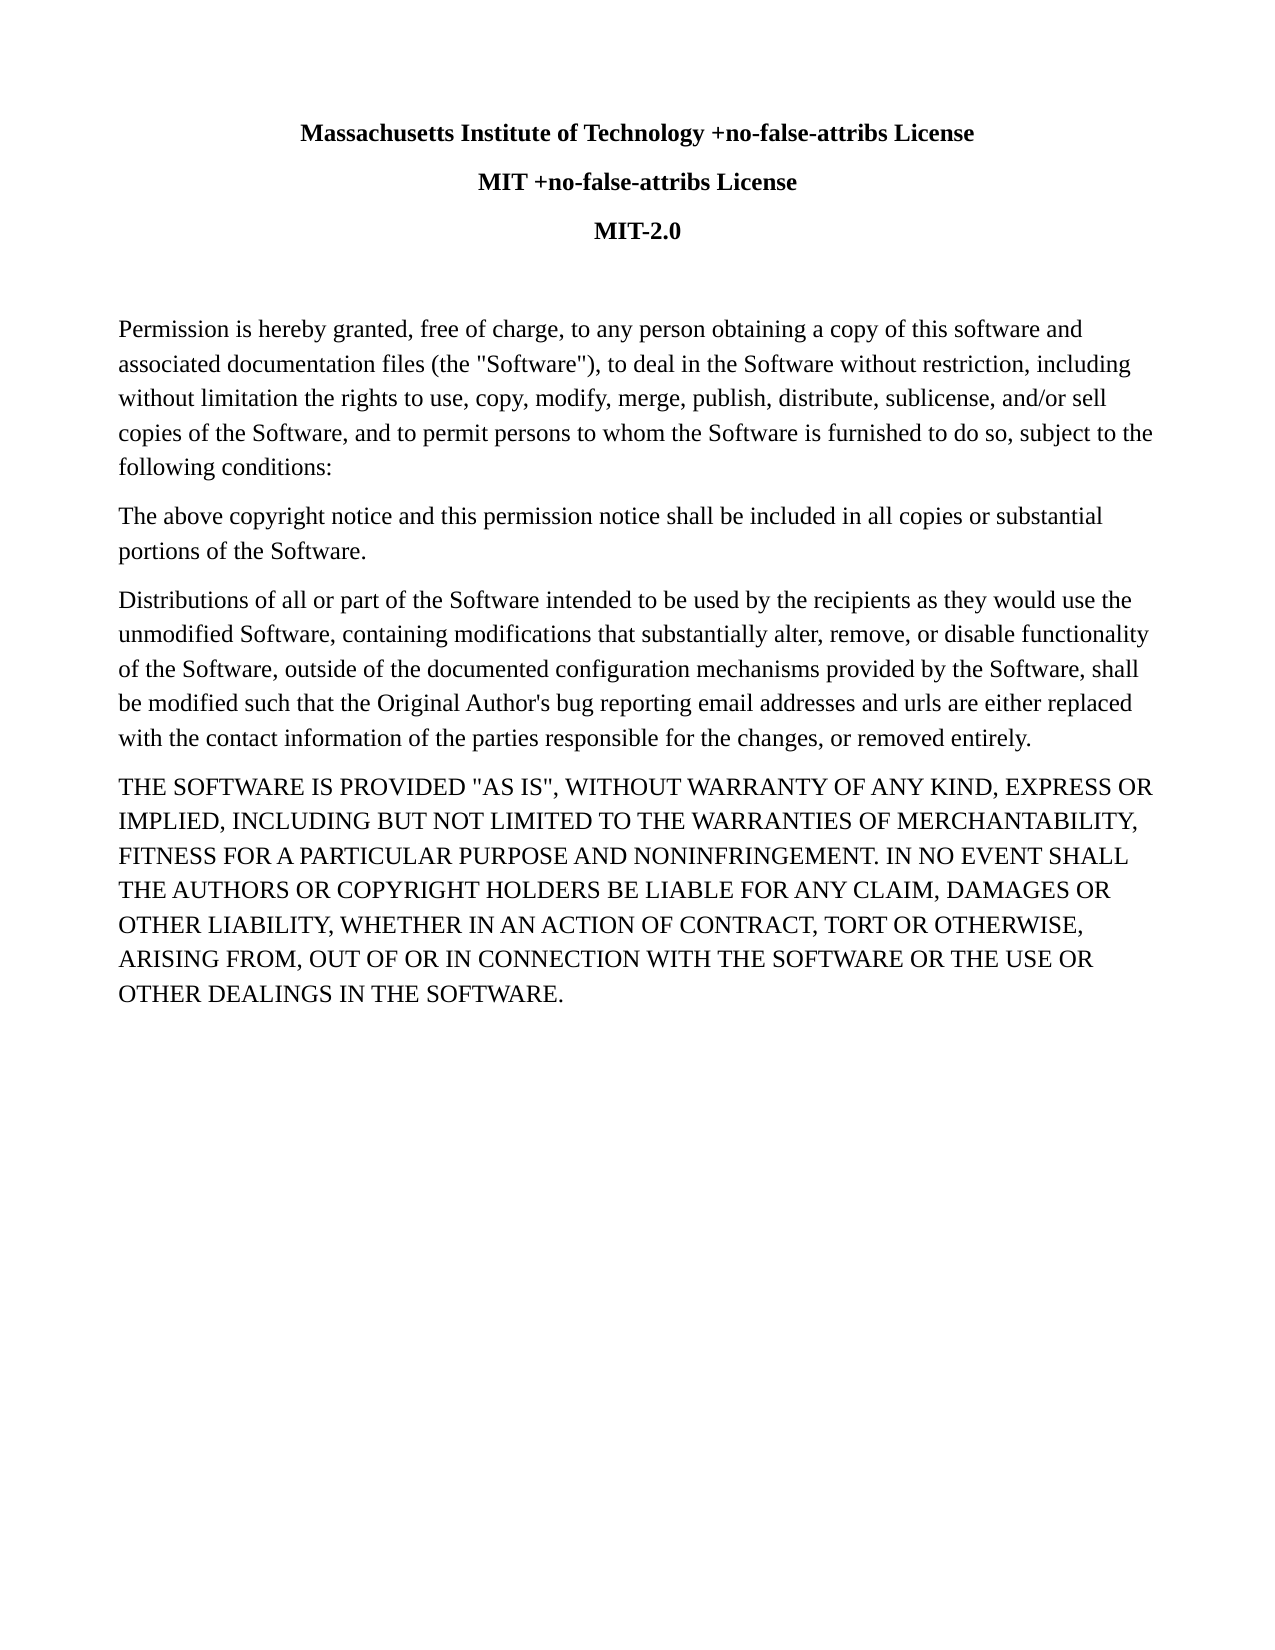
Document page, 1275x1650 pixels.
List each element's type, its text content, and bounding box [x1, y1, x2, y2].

text THE SOFTWARE IS PROVIDED "AS IS", WITHOUT WARRANTY OF ANY KIND, EXPRESS OR IMPLIED, INCLUDING BUT NOT LIMITED TO THE WARRANTIES OF MERCHANTABILITY, FITNESS FOR A PARTICULAR PURPOSE AND NONINFRINGEMENT. IN NO EVENT SHALL THE AUTHORS OR COPYRIGHT HOLDERS BE LIABLE FOR ANY CLAIM, DAMAGES OR OTHER LIABILITY, WHETHER IN AN ACTION OF CONTRACT, TORT OR OTHERWISE, ARISING FROM, OUT OF OR IN CONNECTION WITH THE SOFTWARE OR THE USE OR OTHER DEALINGS IN THE SOFTWARE. [118, 772, 1157, 1007]
text The above copyright notice and this permission notice shall be included in all copies or substantial portions of the Software. [118, 501, 1157, 564]
text Distributions of all or part of the Software intended to be used by the recipients as they would use the unmodified Software, containing modifications that substantially alter, remove, or disable functionality of the Software, outside of the documented configuration mechanisms provided by the Software, shall be modified such that the Original Author's bug reporting email addresses and urls are either replaced with the contact information of the parties responsible for the changes, or removed entirely. [118, 585, 1157, 752]
text MIT +no-false-attribs License [118, 167, 1157, 196]
text MIT-2.0 [118, 216, 1157, 245]
text Massachusetts Institute of Technology +no-false-attribs License [118, 118, 1157, 147]
text Permission is hereby granted, free of charge, to any person obtaining a copy of this software and associated documentation files (the "Software"), to deal in the Software without restriction, including without limitation the rights to use, copy, modify, merge, publish, distribute, sublicense, and/or sell copies of the Software, and to permit persons to whom the Software is furnished to do so, subject to the following conditions: [118, 314, 1157, 481]
